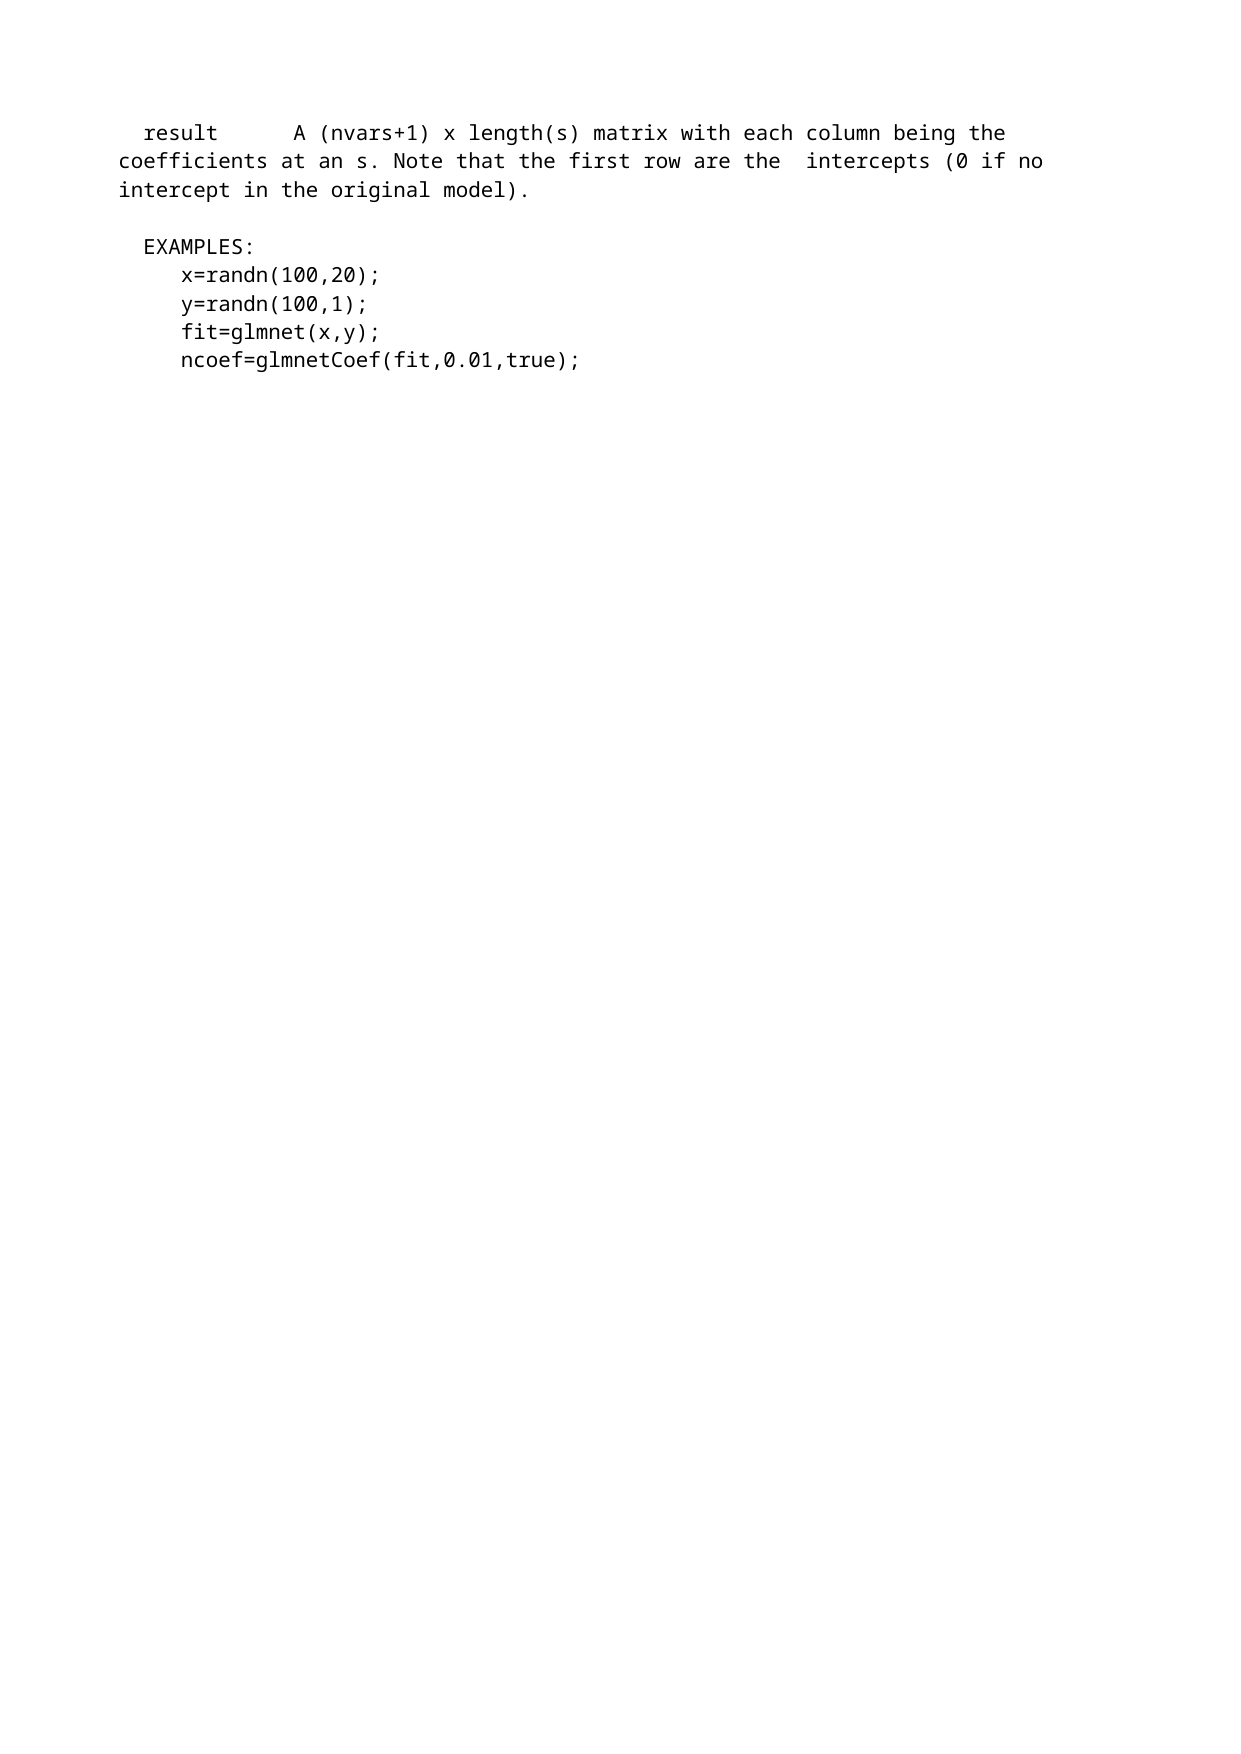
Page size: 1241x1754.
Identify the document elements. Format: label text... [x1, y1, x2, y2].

text result A (nvars+1) x length(s) matrix with each column being the coefficients at an s. Note that the first row are the intercepts (0 if no intercept in the original model). EXAMPLES: x=randn(100,20); y=randn(100,1); fit=glmnet(x,y); ncoef=glmnetCoef(fit,0.01,true); [118, 118, 1122, 630]
